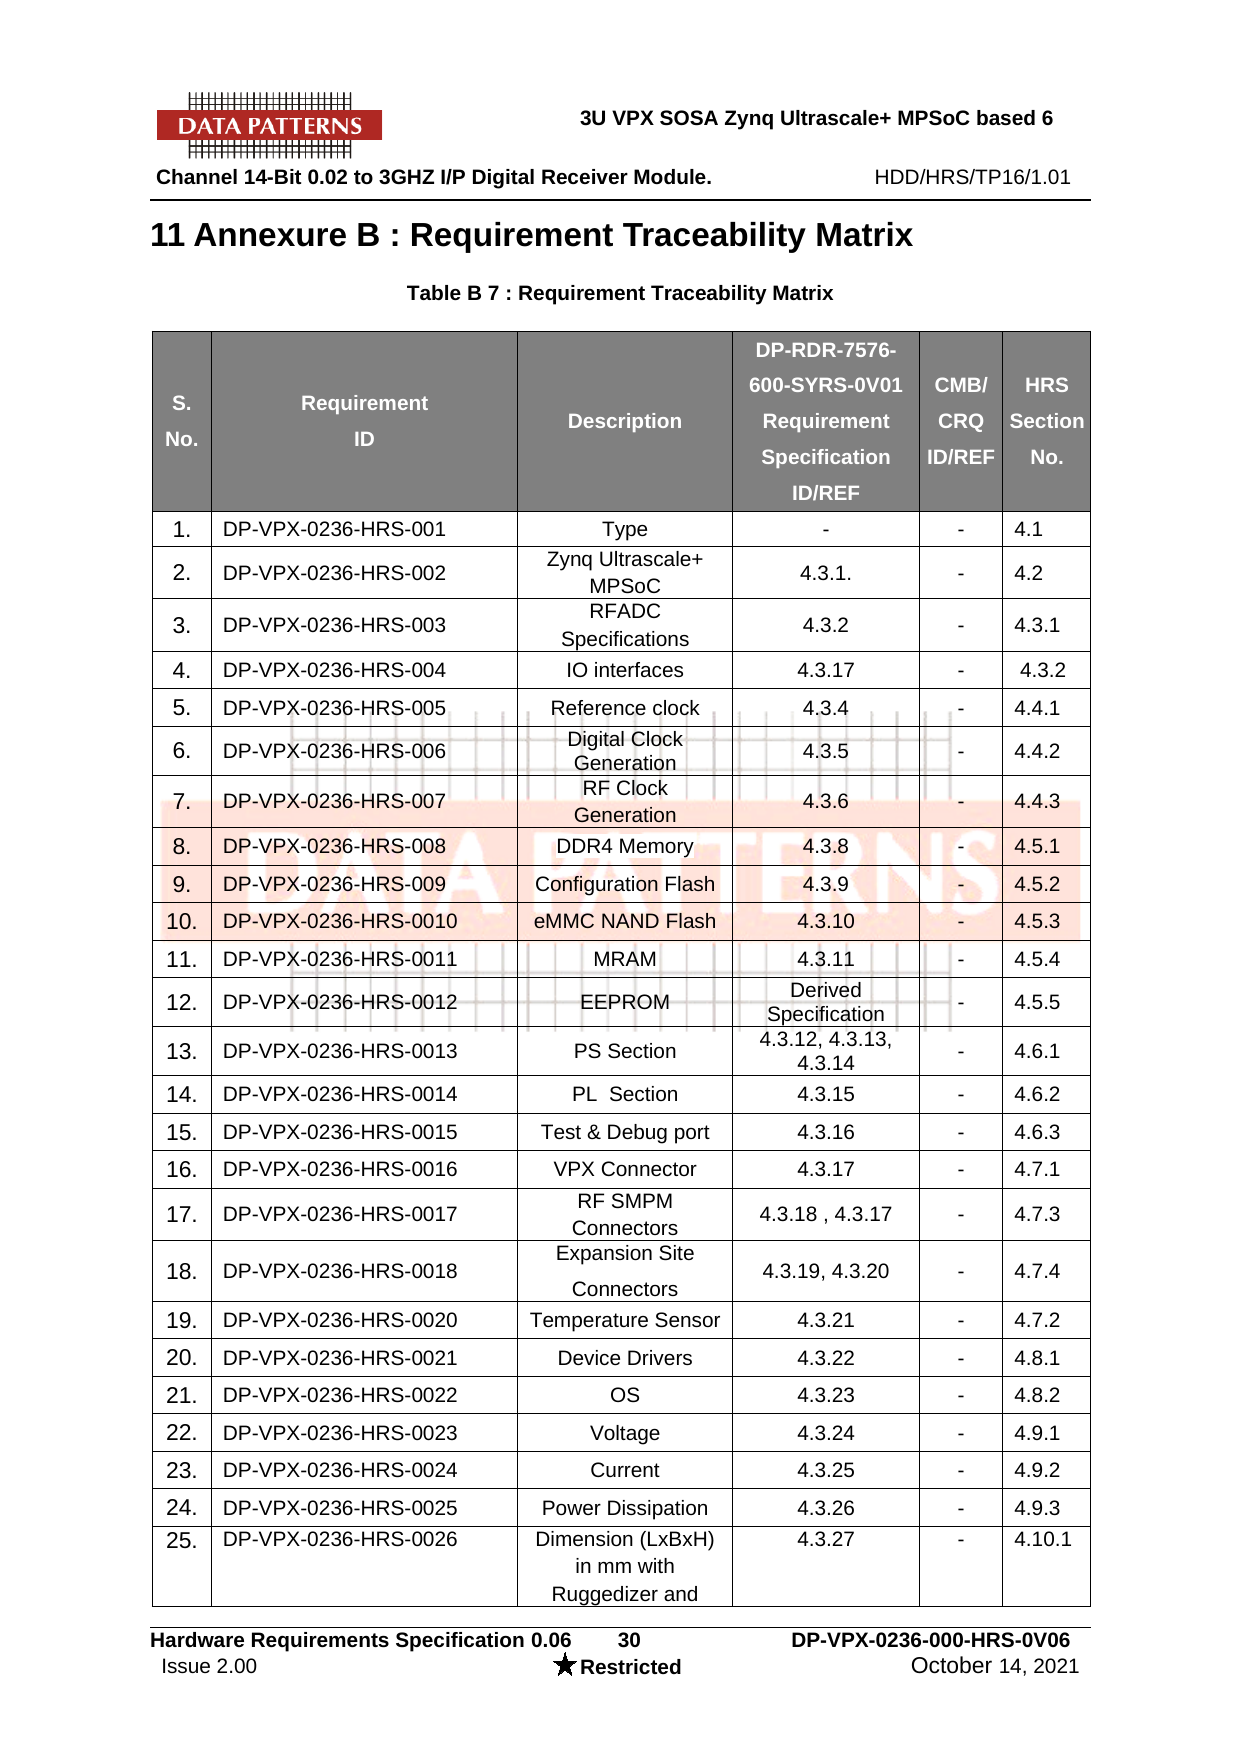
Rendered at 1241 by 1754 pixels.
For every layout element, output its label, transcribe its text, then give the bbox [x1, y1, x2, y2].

table_cell IO interfaces [518, 652, 732, 688]
table_cell [153, 1027, 211, 1075]
table_cell [153, 1414, 211, 1451]
table_cell - [920, 1076, 1002, 1112]
table_cell [153, 652, 211, 688]
table_cell DP-VPX-0236-HRS-0013 [212, 978, 517, 1026]
table_cell 4.4.3 [1003, 776, 1090, 827]
table_cell [153, 1377, 211, 1413]
table_cell 4.10.1 [1003, 1527, 1090, 1606]
table_cell - [920, 941, 1002, 977]
table_cell DP-VPX-0236-HRS-0017 [212, 1189, 517, 1240]
table_cell [153, 1189, 211, 1240]
table_cell PL Section [518, 1076, 732, 1112]
table_cell 4.1 [1003, 512, 1090, 546]
table_cell 4.4.1 [1003, 689, 1090, 726]
table_cell DP-VPX-0236-HRS-0016 [212, 1151, 517, 1187]
table_cell DP-VPX-0236-HRS-0027 [212, 1489, 517, 1526]
table_cell - [920, 1151, 1002, 1187]
table_cell - [920, 512, 1002, 546]
table_cell 4.9.2 [1003, 1452, 1090, 1488]
table_cell 4.8.1 [1003, 1339, 1090, 1376]
table_header CMB/ CRQ ID/REF [920, 332, 1002, 511]
table_cell - [920, 1377, 1002, 1413]
table_header DP-RDR-7576-600-SYRS-0V01 Requirement Specification ID/REF [733, 332, 919, 511]
table_cell 4.3.11 [733, 941, 919, 977]
table_cell DDR4 Memory [518, 828, 732, 864]
table_cell Current [518, 1452, 732, 1488]
table_cell DP-VPX-0236-HRS-0025 [212, 1414, 517, 1451]
table_cell [153, 547, 211, 598]
table_cell Configuration Flash [518, 866, 732, 902]
table_cell - [920, 866, 1002, 902]
table_cell 4.3.18 , 4.3.17 [733, 1189, 919, 1240]
table_cell - [920, 1241, 1002, 1301]
table_cell 4.6.3 [1003, 1114, 1090, 1150]
table_cell - [920, 1114, 1002, 1150]
table_cell VPX Connector [518, 1151, 732, 1187]
table_cell - [920, 1489, 1002, 1526]
table_cell Reference clock [518, 689, 732, 726]
table_cell Voltage [518, 1414, 732, 1451]
subtitle 11 Annexure B : Requirement Traceability Matrix [150, 216, 1091, 254]
table_cell 4.3.17 [733, 1151, 919, 1187]
table_cell 4.7.4 [1003, 1241, 1090, 1301]
table_cell DP-VPX-0236-HRS-0024 [212, 1377, 517, 1413]
table_cell Zynq Ultrascale+ MPSoC [518, 547, 732, 598]
table_cell 4.5.4 [1003, 941, 1090, 977]
table_cell [153, 828, 211, 864]
table_cell RF SMPM Connectors [518, 1189, 732, 1240]
table_header Description [518, 332, 732, 511]
table_cell OS [518, 1377, 732, 1413]
table_cell MRAM [518, 941, 732, 977]
table_cell 4.3.12, 4.3.13, 4.3.14 [733, 1027, 919, 1075]
table_cell EEPROM [518, 978, 732, 1026]
table_cell - [920, 652, 1002, 688]
table_cell - [920, 1452, 1002, 1488]
table_cell eMMC NAND Flash [518, 903, 732, 939]
table_cell 4.5.3 [1003, 903, 1090, 939]
table_cell 4.3.25 [733, 1452, 919, 1488]
table_cell PS Section [518, 1027, 732, 1075]
table_cell DP-VPX-0236-HRS-009 [212, 828, 517, 864]
table_cell 4.3.1 [1003, 599, 1090, 651]
table_cell 4.3.5 [733, 727, 919, 774]
table_cell DP-VPX-0236-HRS-0023 [212, 1302, 517, 1338]
table_cell - [920, 1302, 1002, 1338]
table_cell DP-VPX-0236-HRS-0012 [212, 941, 517, 977]
table_cell 4.3.10 [733, 903, 919, 939]
table_cell [153, 1489, 211, 1526]
table_cell [153, 727, 211, 774]
table_cell - [920, 1027, 1002, 1075]
table_cell - [920, 727, 1002, 774]
table_cell 4.6.1 [1003, 1027, 1090, 1075]
table_cell [153, 1151, 211, 1187]
table_cell RF Clock Generation [518, 776, 732, 827]
table_cell 4.5.1 [1003, 828, 1090, 864]
table_cell - [920, 689, 1002, 726]
table_cell RFADC Specifications [518, 599, 732, 651]
table_cell Digital Clock Generation [518, 727, 732, 774]
table_cell Derived Specification [733, 978, 919, 1026]
table_cell DP-VPX-0236-HRS-008 [212, 776, 517, 827]
table_cell 4.3.17 [733, 652, 919, 688]
table_cell - [920, 1189, 1002, 1240]
table_cell 4.3.2 [1003, 652, 1090, 688]
table_cell 4.9.3 [1003, 1489, 1090, 1526]
table_cell 4.3.4 [733, 689, 919, 726]
table_header S. No. [153, 332, 211, 511]
table_cell 4.8.2 [1003, 1377, 1090, 1413]
table_cell 4.6.2 [1003, 1076, 1090, 1112]
table_cell Temperature Sensor [518, 1302, 732, 1338]
table_cell Test & Debug port [518, 1114, 732, 1150]
table_cell Expansion Site Connectors [518, 1241, 732, 1301]
picture [155, 85, 383, 165]
table_cell 4.5.2 [1003, 866, 1090, 902]
table_cell DP-VPX-0236-HRS-003 [212, 599, 517, 651]
table_cell - [733, 512, 919, 546]
table_cell [153, 689, 211, 726]
table_cell [153, 866, 211, 902]
table_cell 4.3.26 [733, 1489, 919, 1526]
table_cell 4.2 [1003, 547, 1090, 598]
table_cell - [920, 978, 1002, 1026]
table_cell DP-VPX-0236-HRS-0014 [212, 1027, 517, 1075]
table_cell - [920, 1527, 1002, 1606]
table_cell 4.5.5 [1003, 978, 1090, 1026]
table_cell [153, 978, 211, 1026]
table_cell Dimension (LxBxH) in mm with Ruggedizer and [518, 1527, 732, 1606]
text Table B 7 : Requirement Traceability Matrix [150, 280, 1091, 304]
table_cell DP-VPX-0236-HRS-004 [212, 652, 517, 688]
table_cell DP-VPX-0236-HRS-0015 [212, 1076, 517, 1112]
table_cell DP-VPX-0236-HRS-005 [212, 689, 517, 726]
table_cell [153, 1114, 211, 1150]
table_cell 4.3.19, 4.3.20 [733, 1241, 919, 1301]
table_cell 4.4.2 [1003, 727, 1090, 774]
table_cell 4.3.27 [733, 1527, 919, 1606]
table_cell 4.3.21 [733, 1302, 919, 1338]
table_cell 4.7.2 [1003, 1302, 1090, 1338]
table_cell DP-VPX-0236-HRS-0020 [212, 1339, 517, 1376]
table_cell 4.3.8 [733, 828, 919, 864]
table_cell 4.3.1. [733, 547, 919, 598]
table_cell - [920, 776, 1002, 827]
table_cell [153, 941, 211, 977]
table_cell DP-VPX-0236-HRS-001 [212, 512, 517, 546]
table_cell [153, 903, 211, 939]
table_header Requirement ID [212, 332, 517, 511]
table_cell - [920, 599, 1002, 651]
table_cell 4.9.1 [1003, 1414, 1090, 1451]
table_cell Type [518, 512, 732, 546]
table_cell [153, 1076, 211, 1112]
table_cell [153, 599, 211, 651]
table_cell [153, 1241, 211, 1301]
table_cell 4.7.1 [1003, 1151, 1090, 1187]
table_cell - [920, 903, 1002, 939]
table_cell DP-VPX-0236-HRS-0018 [212, 1241, 517, 1301]
table_cell Device Drivers [518, 1339, 732, 1376]
table_cell DP-VPX-0236-HRS-006 [212, 727, 517, 774]
table_cell DP-VPX-0236-HRS-002 [212, 547, 517, 598]
table_cell 4.3.2 [733, 599, 919, 651]
table_cell Power Dissipation [518, 1489, 732, 1526]
table_cell 4.3.24 [733, 1414, 919, 1451]
table_cell 4.3.15 [733, 1076, 919, 1112]
table_cell DP-VPX-0236-HRS-0028 [212, 1527, 517, 1606]
table_cell 4.3.9 [733, 866, 919, 902]
table_cell 4.3.6 [733, 776, 919, 827]
table_cell [153, 1452, 211, 1488]
table_cell DP-VPX-0236-HRS-0010 [212, 866, 517, 902]
table_cell - [920, 547, 1002, 598]
table_cell [153, 1527, 211, 1606]
table_cell 4.3.22 [733, 1339, 919, 1376]
table_cell 4.3.23 [733, 1377, 919, 1413]
table_cell [153, 1339, 211, 1376]
table_cell 4.3.16 [733, 1114, 919, 1150]
table_cell DP-VPX-0236-HRS-0026 [212, 1452, 517, 1488]
table_cell 4.7.3 [1003, 1189, 1090, 1240]
table_cell - [920, 828, 1002, 864]
table_cell DP-VPX-0236-HRS-0011 [212, 903, 517, 939]
table_cell - [920, 1339, 1002, 1376]
table_cell DP-VPX-0236-HRS-007 [212, 1114, 517, 1150]
table_cell - [920, 1414, 1002, 1451]
table_header HRS Section No. [1003, 332, 1090, 511]
table_cell [153, 776, 211, 827]
table_cell [153, 1302, 211, 1338]
table_cell [153, 512, 211, 546]
